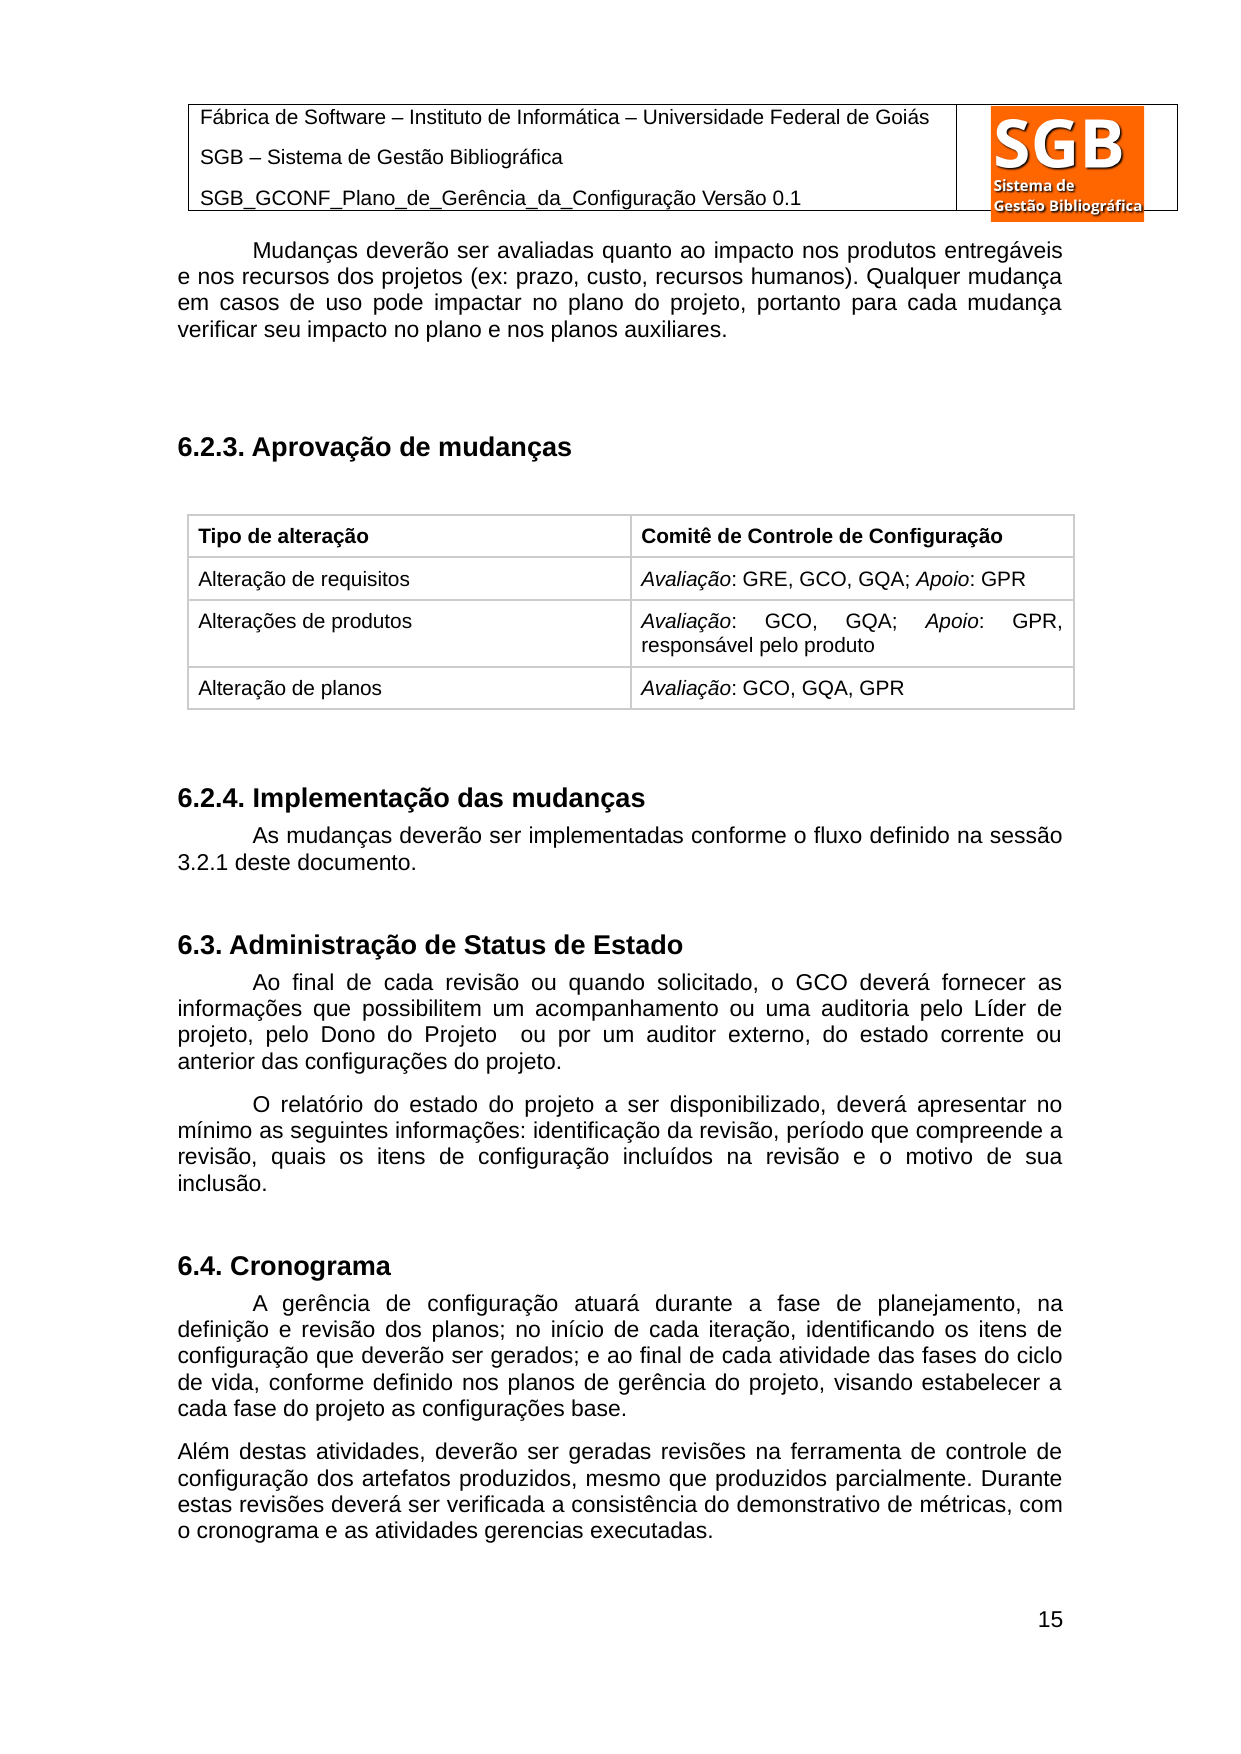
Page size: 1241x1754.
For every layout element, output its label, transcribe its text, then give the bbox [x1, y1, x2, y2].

table_cell Alteração de planos [189, 668, 630, 708]
subtitle 6.2.4. Implementação das mudanças [177, 782, 1063, 814]
table_cell Alteração de requisitos [189, 558, 630, 599]
text As mudanças deverão ser implementadas conforme o fluxo definido na sessão 3.2.1 deste documento. [177, 822, 1063, 875]
text Mudanças deverão ser avaliadas quanto ao impacto nos produtos entregáveis e nos recursos dos projetos (ex: prazo, custo, recursos humanos). Qualquer mudança em casos de uso pode impactar no plano do projeto, portanto para cada mudança verificar seu impacto no plano e nos planos auxiliares. [177, 237, 1063, 342]
subtitle 6.3. Administração de Status de Estado [177, 929, 1063, 960]
table_cell Avaliação: GCO, GQA, GPR [632, 668, 1073, 708]
table_header Comitê de Controle de Configuração [632, 516, 1073, 556]
subtitle 6.4. Cronograma [177, 1250, 1063, 1281]
table_cell Alterações de produtos [189, 601, 630, 666]
table_cell Avaliação: GRE, GCO, GQA; Apoio: GPR [632, 558, 1073, 599]
table_header Tipo de alteração [189, 516, 630, 556]
text Além destas atividades, deverão ser geradas revisões na ferramenta de controle de configuração dos artefatos produzidos, mesmo que produzidos parcialmente. Durante estas revisões deverá ser verificada a consistência do demonstrativo de métricas, com o cronograma e as atividades gerencias executadas. [177, 1438, 1063, 1544]
text A gerência de configuração atuará durante a fase de planejamento, na definição e revisão dos planos; no início de cada iteração, identificando os itens de configuração que deverão ser gerados; e ao final de cada atividade das fases do ciclo de vida, conforme definido nos planos de gerência do projeto, visando estabelecer a cada fase do projeto as configurações base. [177, 1290, 1063, 1422]
subtitle 6.2.3. Aprovação de mudanças [177, 431, 1063, 462]
table_cell Avaliação: GCO, GQA; Apoio: GPR, responsável pelo produto [632, 601, 1073, 666]
text O relatório do estado do projeto a ser disponibilizado, deverá apresentar no mínimo as seguintes informações: identificação da revisão, período que compreende a revisão, quais os itens de configuração incluídos na revisão e o motivo de sua inclusão. [177, 1091, 1063, 1196]
text Ao final de cada revisão ou quando solicitado, o GCO deverá fornecer as informações que possibilitem um acompanhamento ou uma auditoria pelo Líder de projeto, pelo Dono do Projeto ou por um auditor externo, do estado corrente ou anterior das configurações do projeto. [177, 968, 1063, 1074]
